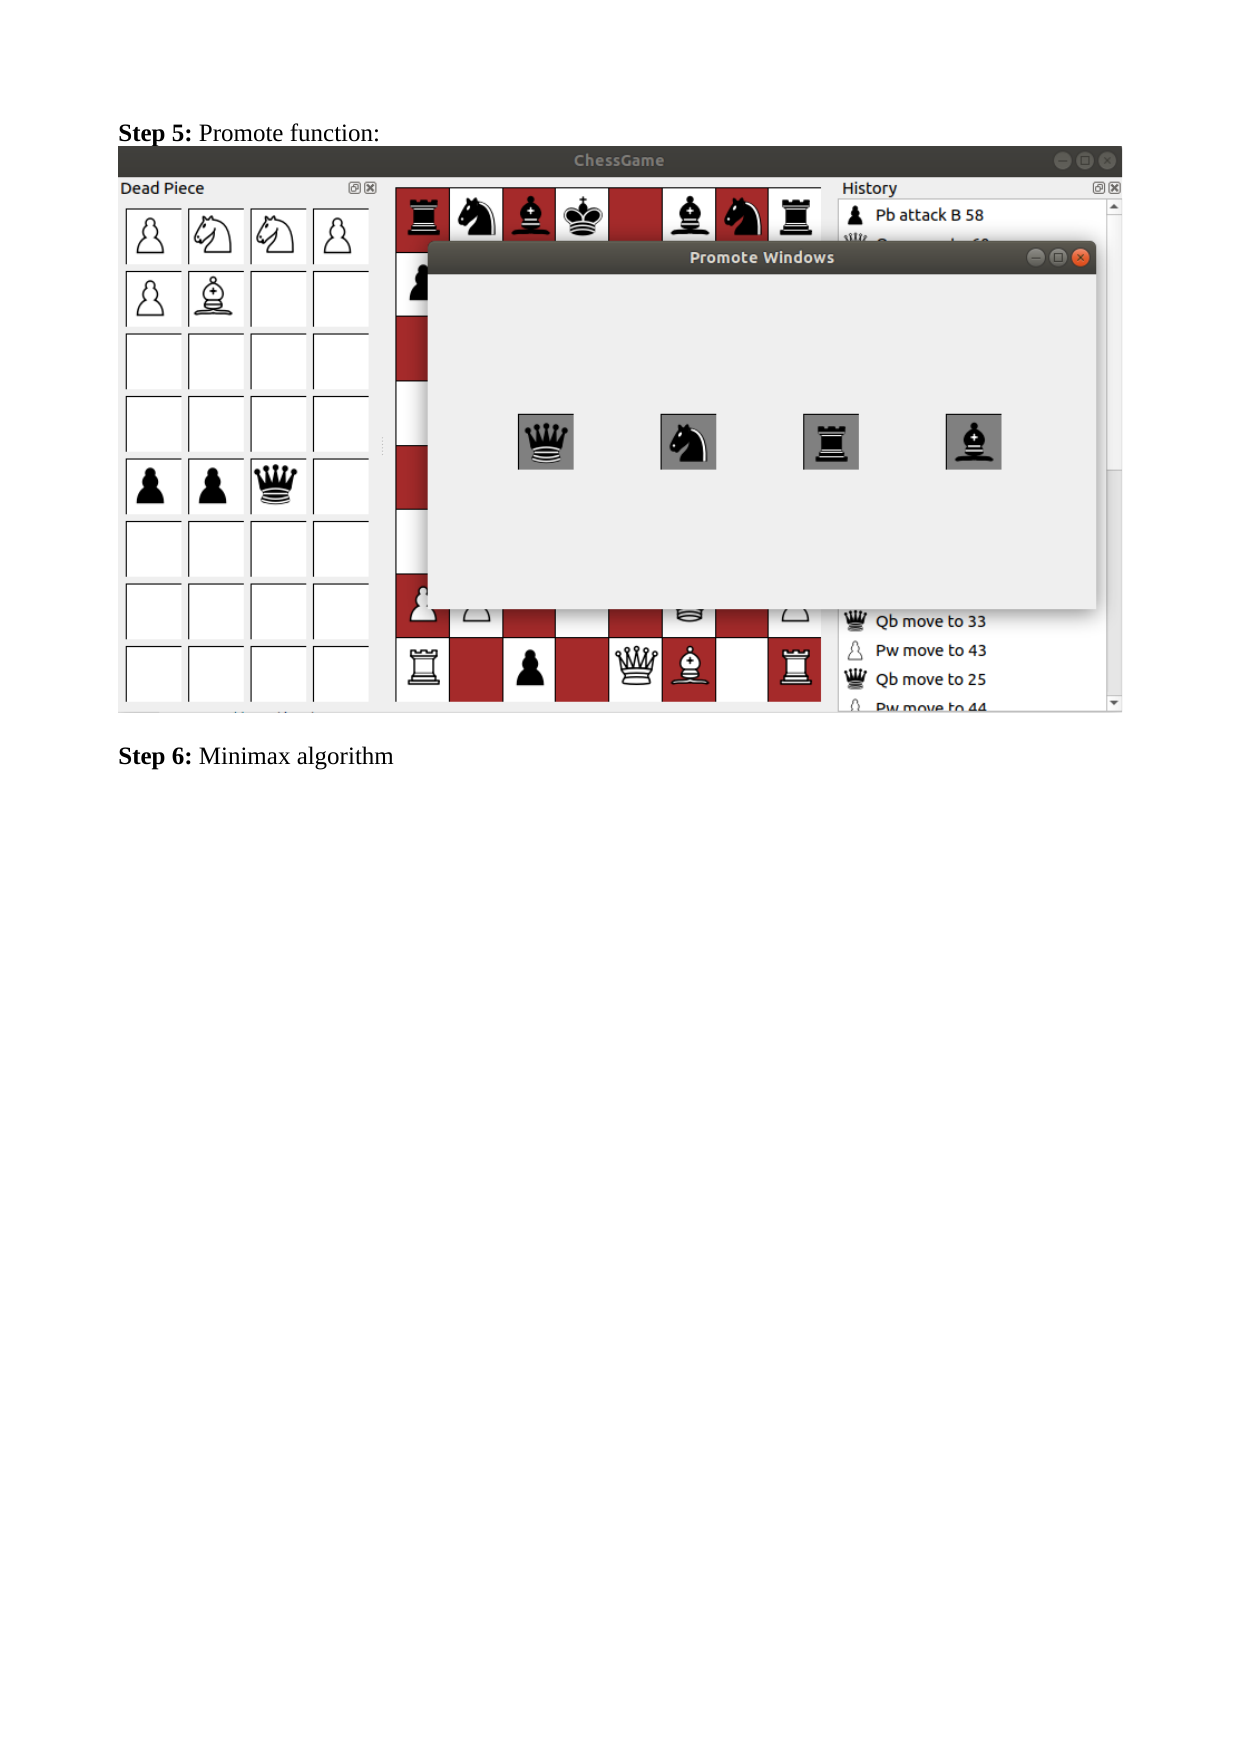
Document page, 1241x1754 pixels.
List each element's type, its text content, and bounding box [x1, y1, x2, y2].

text Step 5: Promote function: [118, 118, 1122, 146]
text Step 6: Minimax algorithm [118, 741, 1122, 770]
picture [118, 146, 1123, 713]
